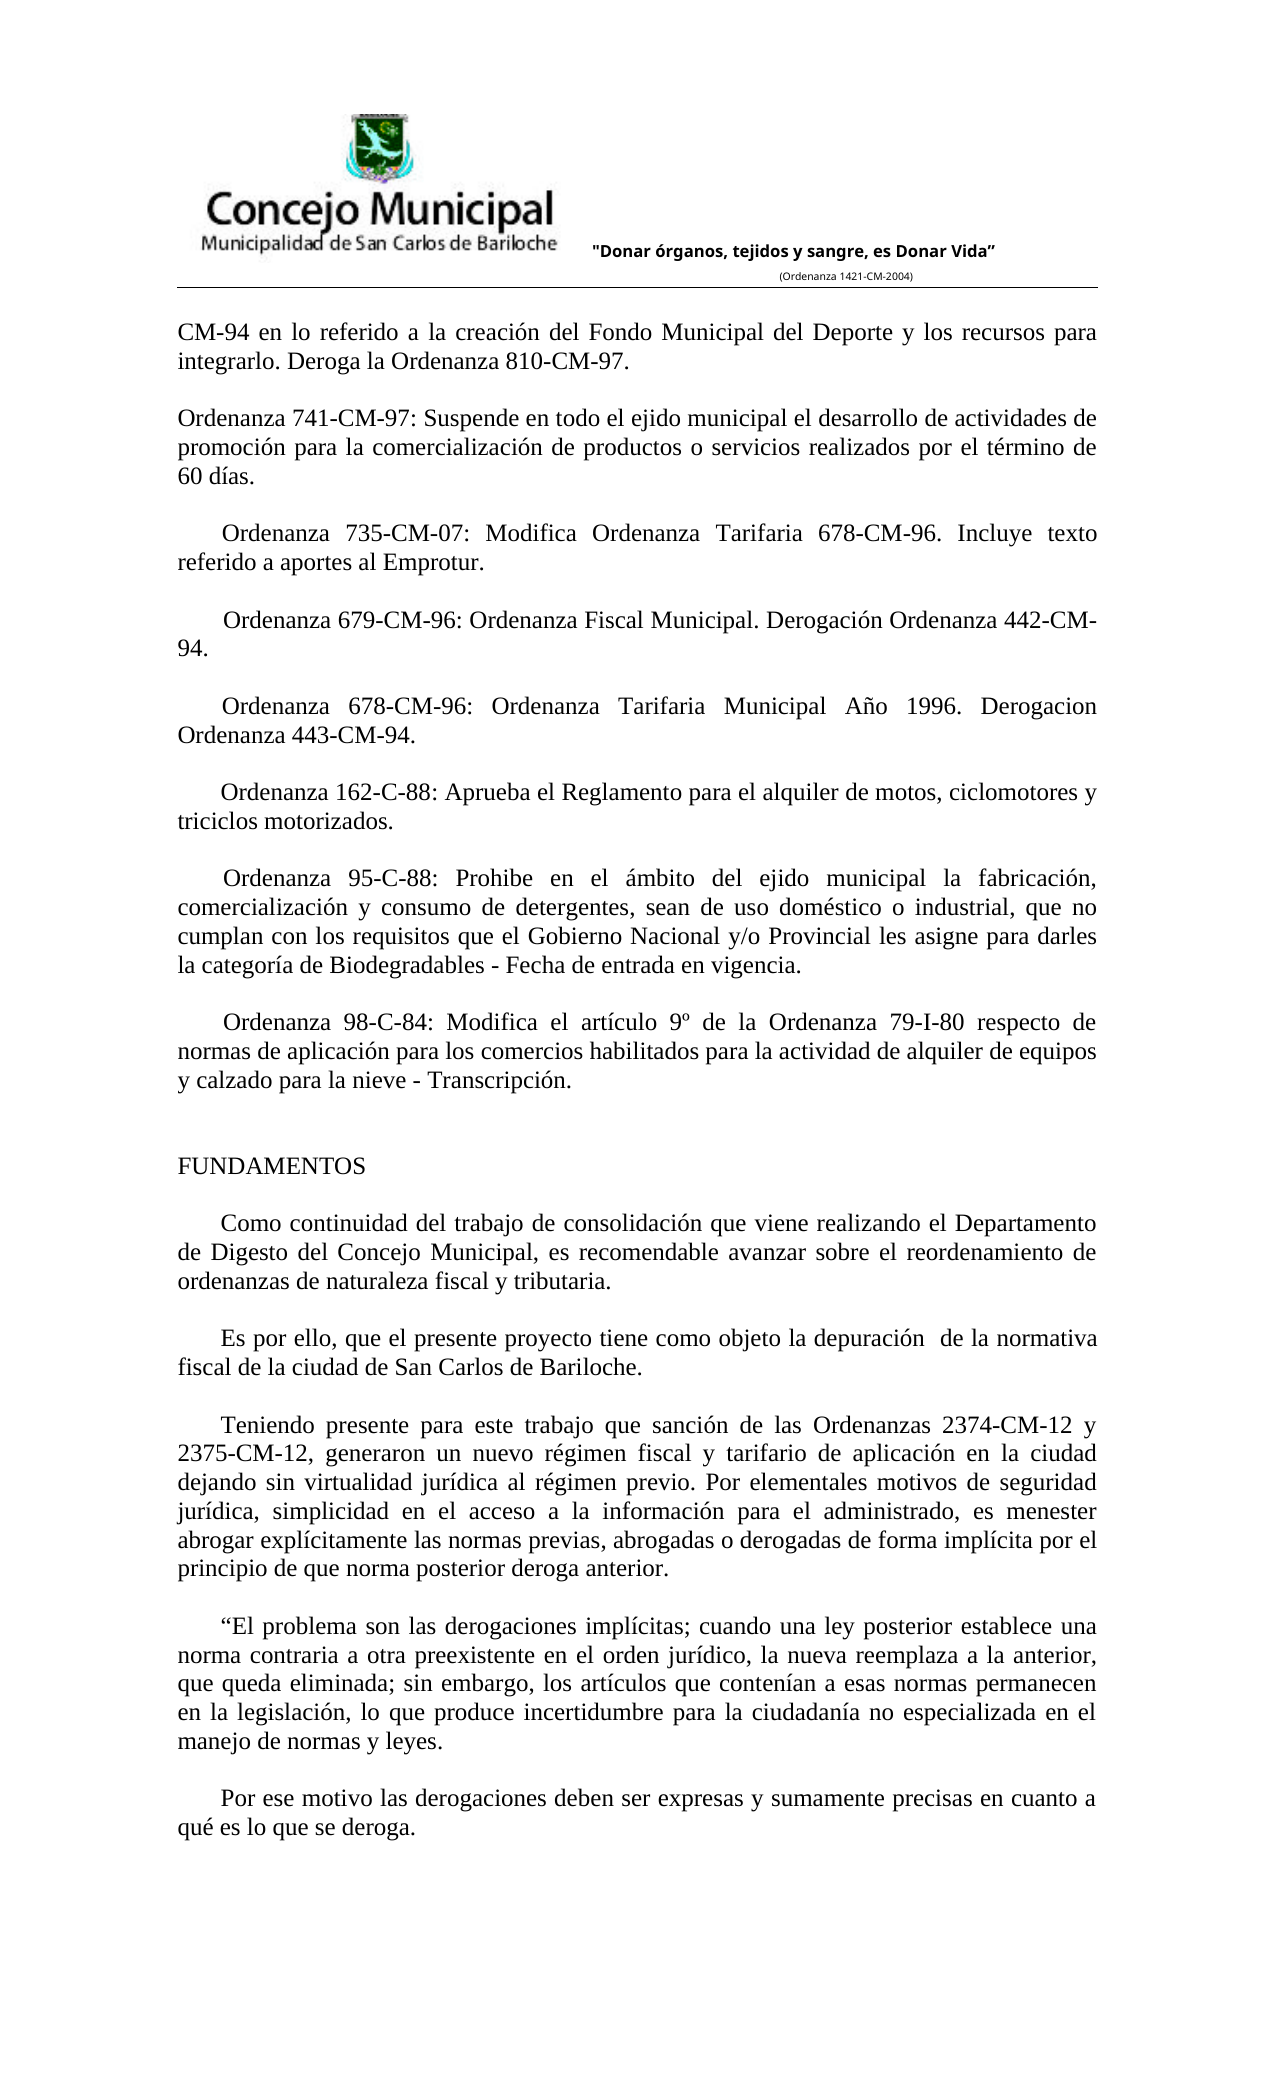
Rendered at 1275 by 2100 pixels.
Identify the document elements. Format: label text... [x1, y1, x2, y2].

text Teniendo presente para este trabajo que sanción de las Ordenanzas 2374-CM-12 y 2375-CM-12, generaron un nuevo régimen fiscal y tarifario de aplicación en la ciudad dejando sin virtualidad jurídica al régimen previo. Por elementales motivos de seguridad jurídica, simplicidad en el acceso a la información para el administrado, es menester abrogar explícitamente las normas previas, abrogadas o derogadas de forma implícita por el principio de que norma posterior deroga anterior. [177, 1410, 1098, 1582]
text Ordenanza 735-CM-07: Modifica Ordenanza Tarifaria 678-CM-96. Incluye texto referido a aportes al Emprotur. [177, 518, 1098, 576]
text Ordenanza 741-CM-97: Suspende en todo el ejido municipal el desarrollo de actividades de promoción para la comercialización de productos o servicios realizados por el término de 60 días. [177, 375, 1098, 490]
text Ordenanza 95-C-88: Prohibe en el ámbito del ejido municipal la fabricación, comercialización y consumo de detergentes, sean de uso doméstico o industrial, que no cumplan con los requisitos que el Gobierno Nacional y/o Provincial les asigne para darles la categoría de Biodegradables - Fecha de entrada en vigencia. [177, 835, 1098, 978]
text FUNDAMENTOS [177, 1151, 1098, 1180]
text Ordenanza 679-CM-96: Ordenanza Fiscal Municipal. Derogación Ordenanza 442-CM-94. [177, 576, 1098, 662]
text CM-94 en lo referido a la creación del Fondo Municipal del Deporte y los recursos para integrarlo. Deroga la Ordenanza 810-CM-97. [177, 317, 1098, 375]
text Por ese motivo las derogaciones deben ser expresas y sumamente precisas en cuanto a qué es lo que se deroga. [177, 1783, 1098, 1841]
text Como continuidad del trabajo de consolidación que viene realizando el Departamento de Digesto del Concejo Municipal, es recomendable avanzar sobre el reordenamiento de ordenanzas de naturaleza fiscal y tributaria. [177, 1208, 1098, 1295]
text Es por ello, que el presente proyecto tiene como objeto la depuración de la normativa fiscal de la ciudad de San Carlos de Bariloche. [177, 1323, 1098, 1381]
picture [177, 114, 589, 264]
text “El problema son las derogaciones implícitas; cuando una ley posterior establece una norma contraria a otra preexistente en el orden jurídico, la nueva reemplaza a la anterior, que queda eliminada; sin embargo, los artículos que contenían a esas normas permanecen en la legislación, lo que produce incertidumbre para la ciudadanía no especializada en el manejo de normas y leyes. [177, 1611, 1098, 1755]
text Ordenanza 678-CM-96: Ordenanza Tarifaria Municipal Año 1996. Derogacion Ordenanza 443-CM-94. [177, 691, 1098, 748]
text Ordenanza 98-C-84: Modifica el artículo 9º de la Ordenanza 79-I-80 respecto de normas de aplicación para los comercios habilitados para la actividad de alquiler de equipos y calzado para la nieve - Transcripción. [177, 978, 1098, 1093]
text Ordenanza 162-C-88: Aprueba el Reglamento para el alquiler de motos, ciclomotores y triciclos motorizados. [177, 748, 1098, 835]
